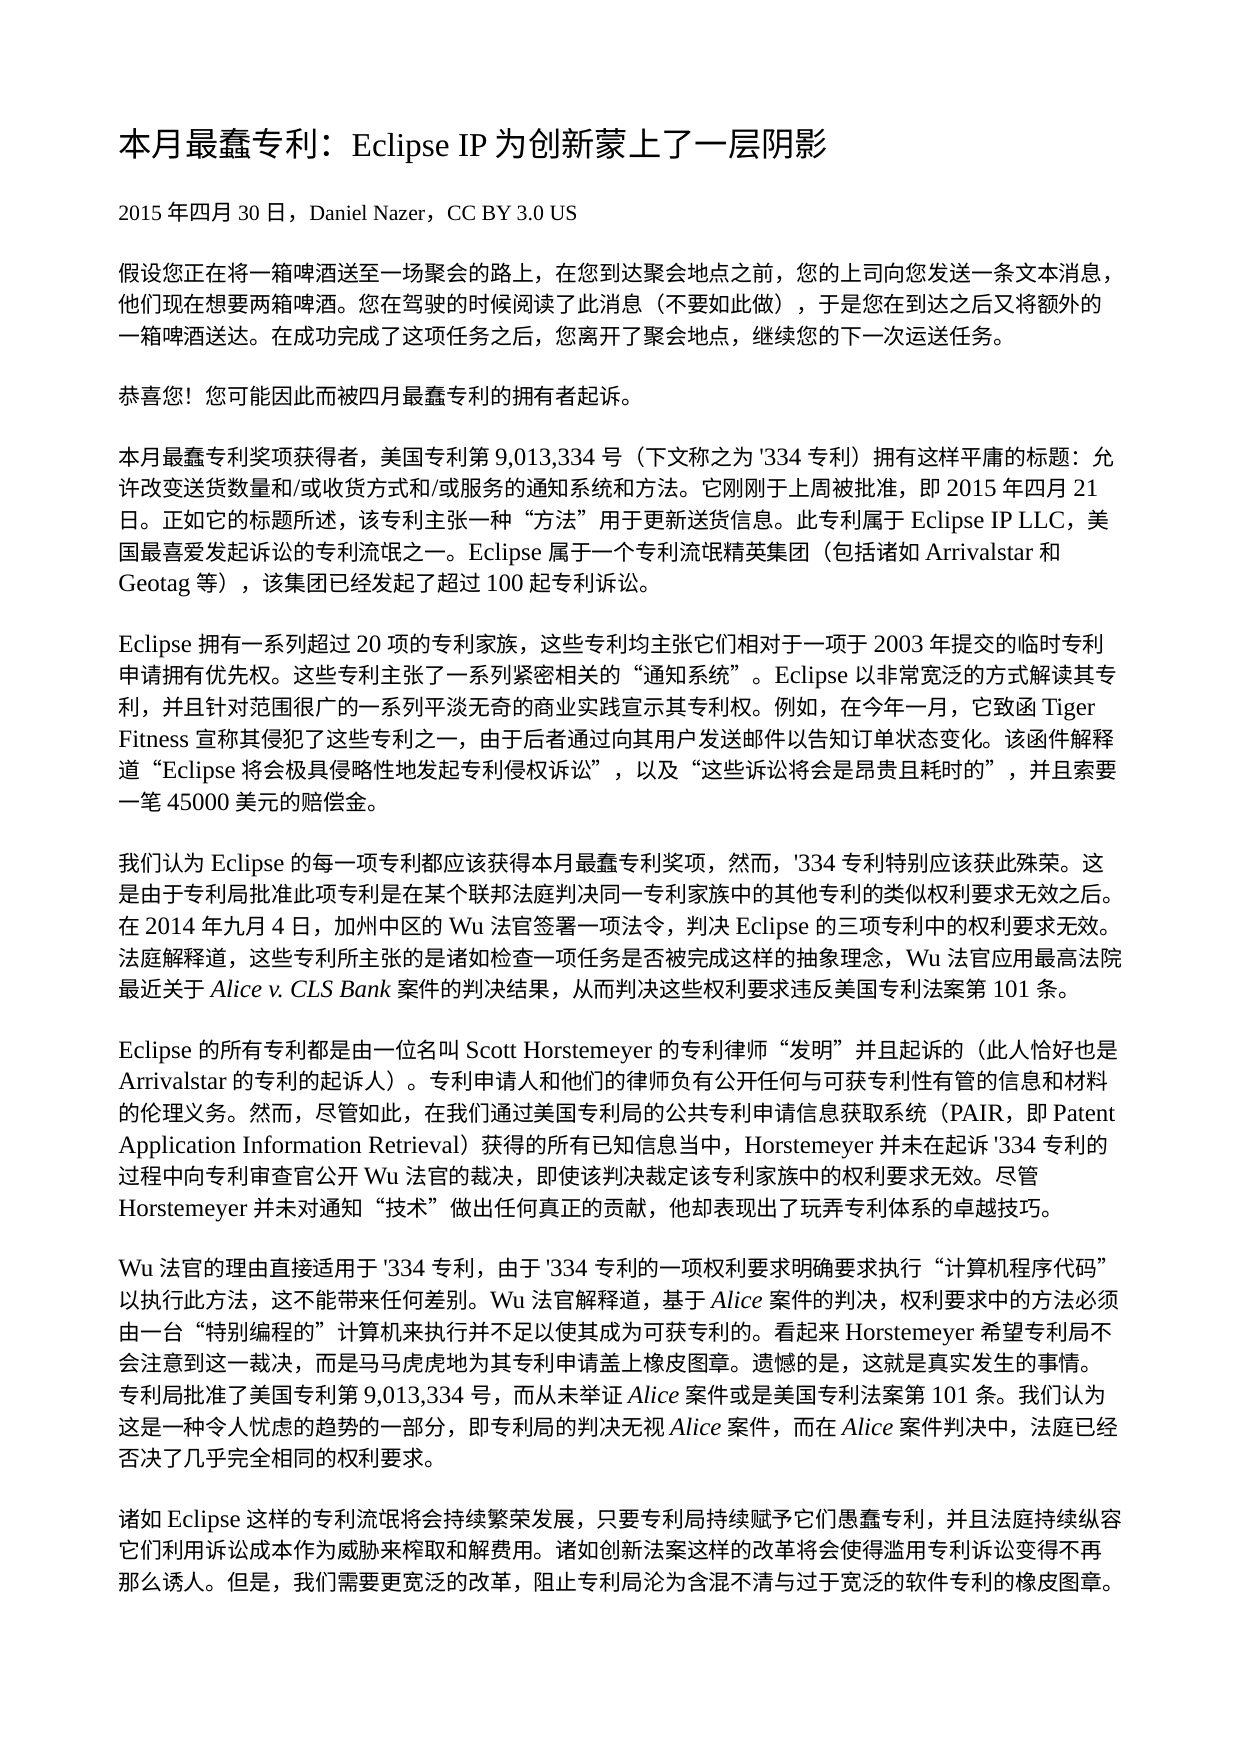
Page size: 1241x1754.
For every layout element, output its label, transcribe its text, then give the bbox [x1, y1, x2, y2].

text Wu 法官的理由直接适用于 '334 专利，由于 '334 专利的一项权利要求明确要求执行“计算机程序代码”以执行此方法，这不能带来任何差别。Wu 法官解释道，基于 Alice 案件的判决，权利要求中的方法必须由一台“特别编程的”计算机来执行并不足以使其成为可获专利的。看起来 Horstemeyer 希望专利局不会注意到这一裁决，而是马马虎虎地为其专利申请盖上橡皮图章。遗憾的是，这就是真实发生的事情。专利局批准了美国专利第 9,013,334 号，而从未举证 Alice 案件或是美国专利法案第 101 条。我们认为这是一种令人忧虑的趋势的一部分，即专利局的判决无视 Alice 案件，而在 Alice 案件判决中，法庭已经否决了几乎完全相同的权利要求。 [118, 1251, 1122, 1473]
text 我们认为 Eclipse 的每一项专利都应该获得本月最蠢专利奖项，然而，'334 专利特别应该获此殊荣。这是由于专利局批准此项专利是在某个联邦法庭判决同一专利家族中的其他专利的类似权利要求无效之后。在 2014 年九月 4 日，加州中区的 Wu 法官签署一项法令，判决 Eclipse 的三项专利中的权利要求无效。法庭解释道，这些专利所主张的是诸如检查一项任务是否被完成这样的抽象理念，Wu 法官应用最高法院最近关于 Alice v. CLS Bank 案件的判决结果，从而判决这些权利要求违反美国专利法案第 101 条。 [118, 846, 1122, 1004]
text Eclipse 的所有专利都是由一位名叫 Scott Horstemeyer 的专利律师“发明”并且起诉的（此人恰好也是 Arrivalstar 的专利的起诉人）。专利申请人和他们的律师负有公开任何与可获专利性有管的信息和材料的伦理义务。然而，尽管如此，在我们通过美国专利局的公共专利申请信息获取系统（PAIR，即 Patent Application Information Retrieval）获得的所有已知信息当中，Horstemeyer 并未在起诉 '334 专利的过程中向专利审查官公开 Wu 法官的裁决，即使该判决裁定该专利家族中的权利要求无效。尽管 Horstemeyer 并未对通知“技术”做出任何真正的贡献，他却表现出了玩弄专利体系的卓越技巧。 [118, 1033, 1122, 1223]
text 本月最蠢专利：Eclipse IP 为创新蒙上了一层阴影 [118, 118, 1122, 166]
text Eclipse 拥有一系列超过 20 项的专利家族，这些专利均主张它们相对于一项于 2003 年提交的临时专利申请拥有优先权。这些专利主张了一系列紧密相关的“通知系统”。Eclipse 以非常宽泛的方式解读其专利，并且针对范围很广的一系列平淡无奇的商业实践宣示其专利权。例如，在今年一月，它致函 Tiger Fitness 宣称其侵犯了这些专利之一，由于后者通过向其用户发送邮件以告知订单状态变化。该函件解释道“Eclipse 将会极具侵略性地发起专利侵权诉讼”，以及“这些诉讼将会是昂贵且耗时的”，并且索要一笔 45000 美元的赔偿金。 [118, 627, 1122, 817]
text 假设您正在将一箱啤酒送至一场聚会的路上，在您到达聚会地点之前，您的上司向您发送一条文本消息，他们现在想要两箱啤酒。您在驾驶的时候阅读了此消息（不要如此做），于是您在到达之后又将额外的一箱啤酒送达。在成功完成了这项任务之后，您离开了聚会地点，继续您的下一次运送任务。 [118, 256, 1122, 351]
text 本月最蠢专利奖项获得者，美国专利第 9,013,334 号（下文称之为 '334 专利）拥有这样平庸的标题：允许改变送货数量和/或收货方式和/或服务的通知系统和方法。它刚刚于上周被批准，即 2015 年四月 21 日。正如它的标题所述，该专利主张一种“方法”用于更新送货信息。此专利属于 Eclipse IP LLC，美国最喜爱发起诉讼的专利流氓之一。Eclipse 属于一个专利流氓精英集团（包括诸如 Arrivalstar 和 Geotag 等），该集团已经发起了超过 100 起专利诉讼。 [118, 440, 1122, 598]
text 2015 年四月 30 日，Daniel Nazer，CC BY 3.0 US [118, 195, 1122, 227]
text 恭喜您！您可能因此而被四月最蠢专利的拥有者起诉。 [118, 379, 1122, 411]
text 诸如 Eclipse 这样的专利流氓将会持续繁荣发展，只要专利局持续赋予它们愚蠢专利，并且法庭持续纵容它们利用诉讼成本作为威胁来榨取和解费用。诸如创新法案这样的改革将会使得滥用专利诉讼变得不再那么诱人。但是，我们需要更宽泛的改革，阻止专利局沦为含混不清与过于宽泛的软件专利的橡皮图章。 [118, 1502, 1122, 1597]
